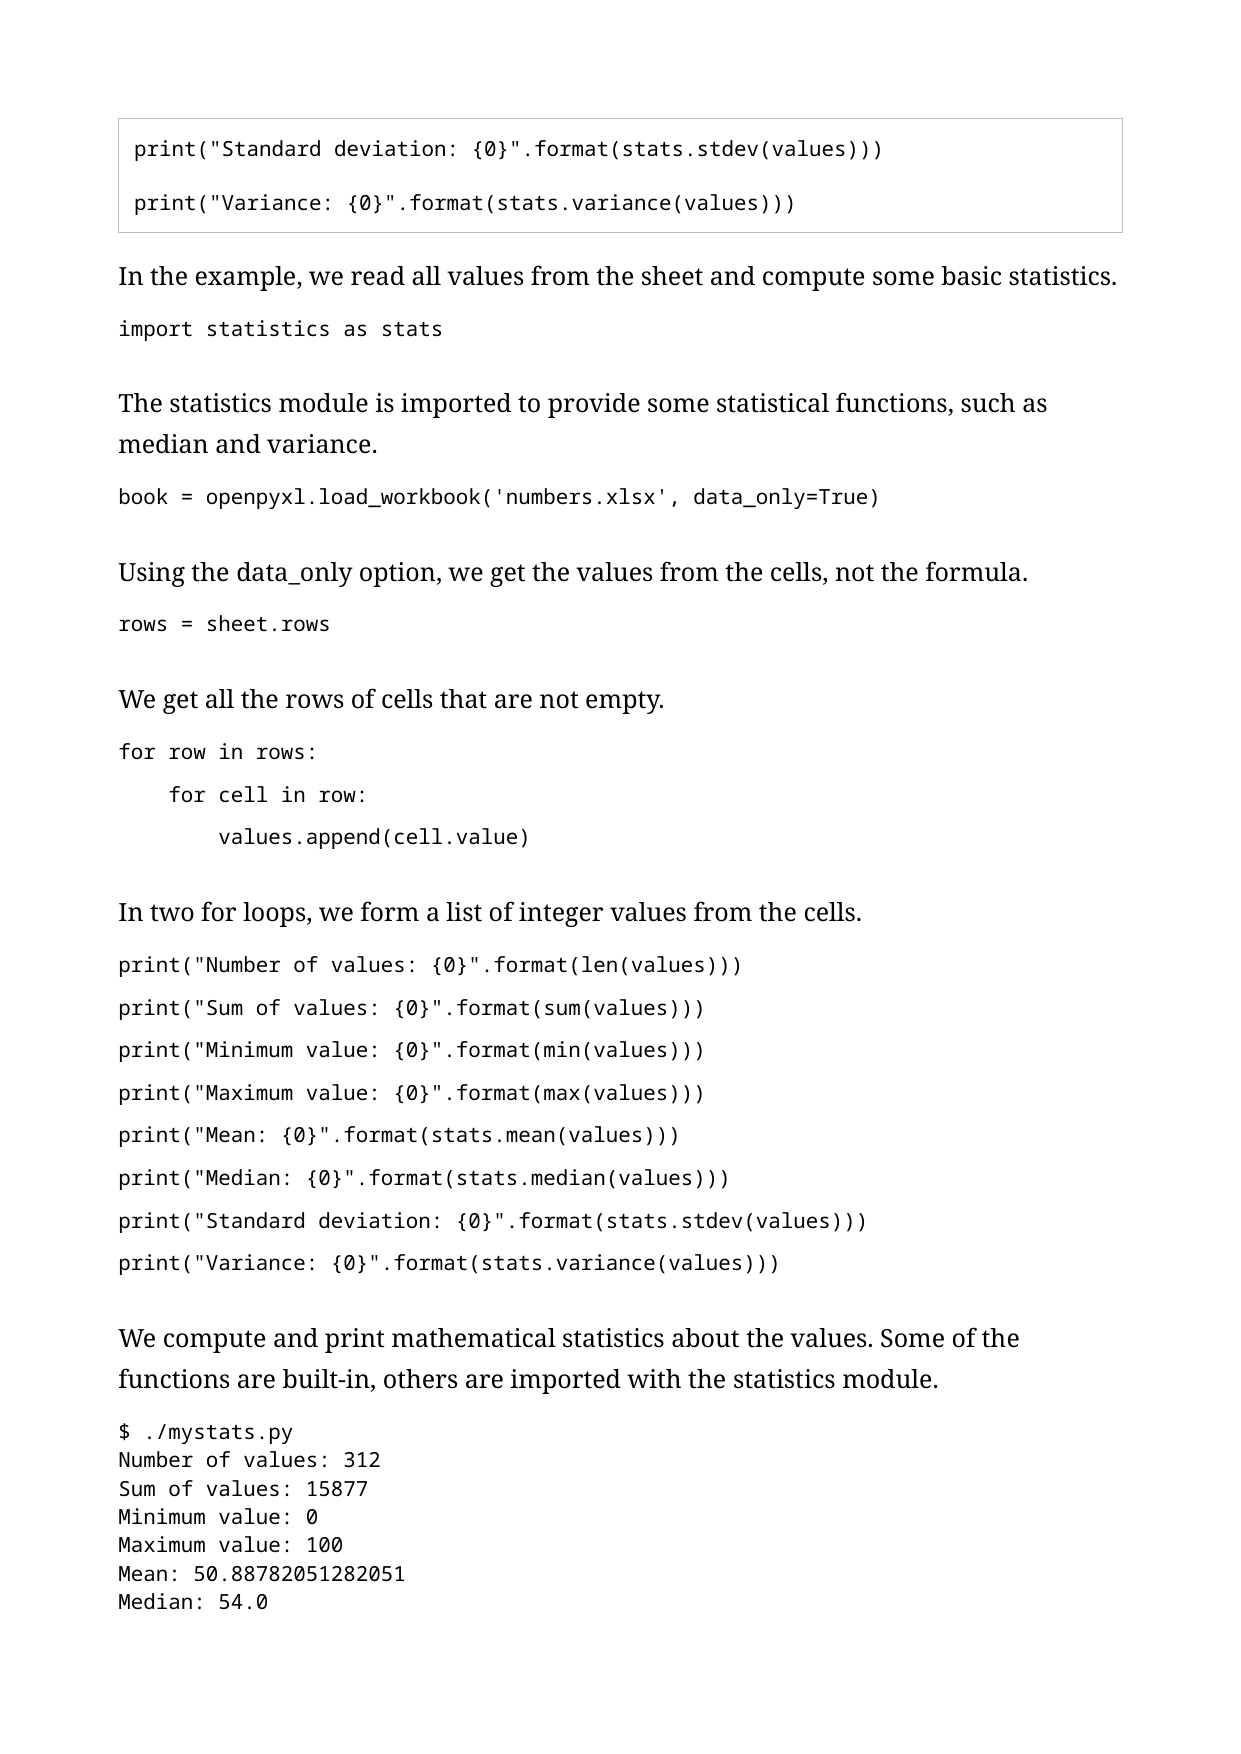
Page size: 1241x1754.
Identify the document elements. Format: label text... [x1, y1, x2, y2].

text for cell in row: [118, 780, 1122, 808]
text In two for loops, we form a list of integer values from the cells. [118, 895, 1122, 929]
text print("Sum of values: {0}".format(sum(values))) [118, 993, 1122, 1021]
text In the example, we read all values from the sheet and compute some basic statistics. [118, 258, 1122, 292]
text for row in rows: [118, 737, 1122, 766]
text print("Standard deviation: {0}".format(stats.stdev(values))) [119, 119, 1122, 162]
text Maximum value: 100 [118, 1531, 1122, 1559]
text values.append(cell.value) [118, 822, 1122, 851]
text Sum of values: 15877 [118, 1474, 1122, 1502]
text print("Mean: {0}".format(stats.mean(values))) [118, 1121, 1122, 1149]
text print("Standard deviation: {0}".format(stats.stdev(values))) [118, 1206, 1122, 1234]
text book = openpyxl.load_workbook('numbers.xlsx', data_only=True) [118, 482, 1122, 511]
text import statistics as stats [118, 314, 1122, 342]
text print("Number of values: {0}".format(len(values))) [118, 950, 1122, 979]
text We compute and print mathematical statistics about the values. Some of the functions are built-in, others are imported with the statistics module. [118, 1321, 1122, 1395]
text print("Minimum value: {0}".format(min(values))) [118, 1035, 1122, 1064]
text print("Maximum value: {0}".format(max(values))) [118, 1078, 1122, 1106]
text Median: 54.0 [118, 1587, 1122, 1616]
text The statistics module is imported to provide some statistical functions, such as median and variance. [118, 386, 1122, 461]
text Using the data_only option, we get the values from the cells, not the formula. [118, 554, 1122, 588]
text print("Variance: {0}".format(stats.variance(values))) [119, 172, 1122, 232]
text print("Variance: {0}".format(stats.variance(values))) [118, 1248, 1122, 1277]
text Number of values: 312 [118, 1445, 1122, 1474]
text Mean: 50.88782051282051 [118, 1559, 1122, 1587]
text rows = sheet.rows [118, 609, 1122, 638]
text We get all the rows of cells that are not empty. [118, 682, 1122, 716]
text $ ./mystats.py [118, 1417, 1122, 1445]
text Minimum value: 0 [118, 1502, 1122, 1531]
text print("Median: {0}".format(stats.median(values))) [118, 1163, 1122, 1192]
